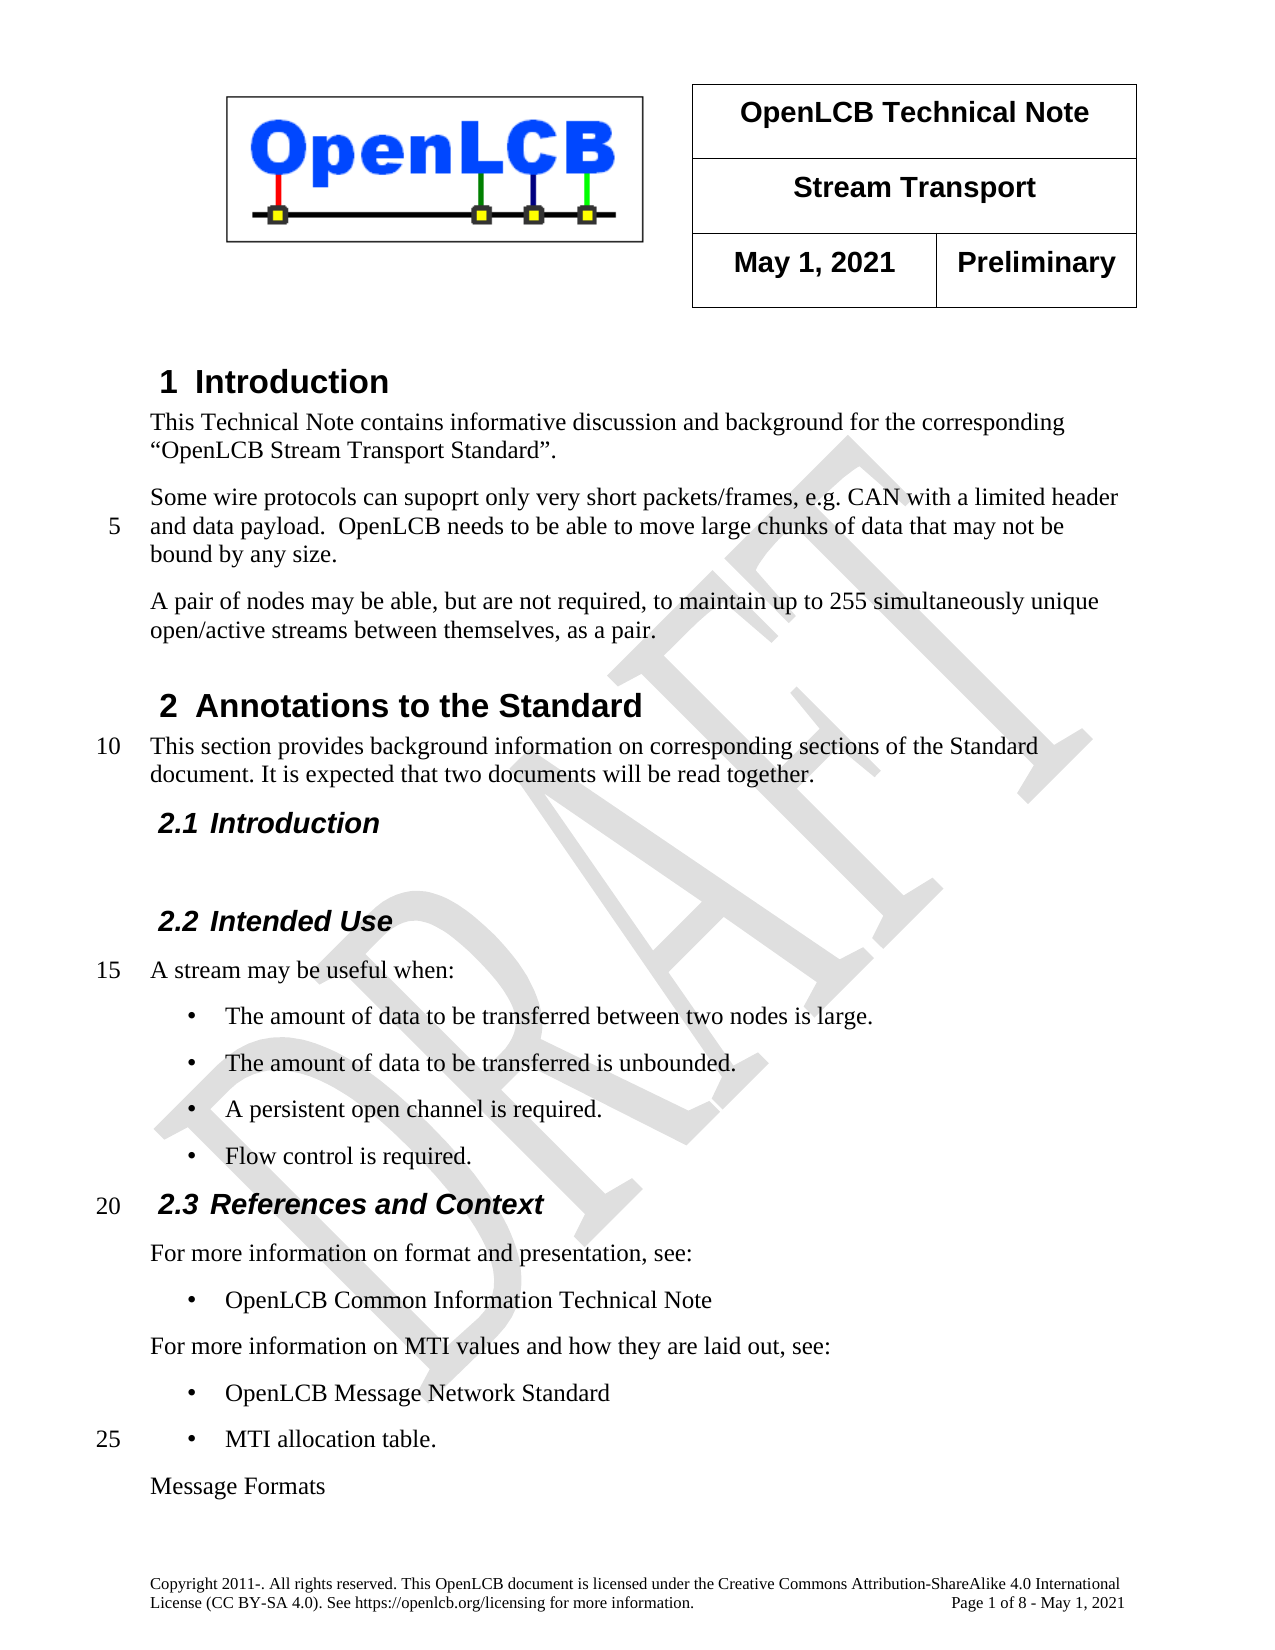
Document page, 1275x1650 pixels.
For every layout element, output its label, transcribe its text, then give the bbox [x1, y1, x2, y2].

list Flow control is required. [554, 1141, 1125, 1169]
list The amount of data to be transferred is unbounded. [722, 1048, 1125, 1077]
text For more information on format and presentation, see: [150, 1238, 326, 1267]
list MTI allocation table. [187, 1424, 1125, 1453]
list The amount of data to be transferred between two nodes is large. [690, 1001, 1125, 1030]
subtitle Intended Use [705, 918, 751, 937]
subtitle Introduction [150, 362, 1125, 401]
subtitle Introduction [150, 806, 557, 839]
text For more information on MTI values and how they are laid out, see: [474, 1331, 1125, 1360]
subtitle Intended Use [459, 904, 624, 937]
subtitle References and Context [290, 1187, 470, 1221]
subtitle [554, 806, 609, 839]
list A persistent open channel is required. [398, 1094, 492, 1123]
list A persistent open channel is required. [212, 1094, 381, 1123]
subtitle [816, 806, 1125, 839]
subtitle Intended Use [622, 904, 698, 937]
list The amount of data to be transferred between two nodes is large. [539, 1001, 688, 1030]
subtitle [997, 686, 1125, 724]
subtitle Intended Use [897, 904, 1125, 937]
list OpenLCB Message Network Standard [187, 1378, 1125, 1407]
list Flow control is required. [187, 1141, 228, 1169]
list A persistent open channel is required. [507, 1094, 640, 1123]
subtitle [696, 686, 814, 724]
list A persistent open channel is required. [657, 1094, 1125, 1123]
list OpenLCB Common Information Technical Note [388, 1285, 493, 1314]
subtitle Intended Use [384, 921, 450, 937]
text A stream may be useful when: [850, 955, 1125, 984]
subtitle References and Context [485, 1187, 584, 1221]
list OpenLCB Common Information Technical Note [187, 1285, 373, 1314]
subtitle References and Context [150, 1187, 280, 1221]
picture [225, 95, 645, 244]
text For more information on MTI values and how they are laid out, see: [150, 1331, 419, 1360]
text Some wire protocols can supoprt only very short packets/frames, e.g. CAN with a limited header and data payload. OpenLCB needs to be able to move large chunks of data that may not be bound by any size. [815, 482, 1125, 568]
text A stream may be useful when: [368, 955, 498, 984]
text A pair of nodes may be able, but are not required, to maintain up to 255 simultaneously unique open/active streams between themselves, as a pair. [678, 603, 770, 643]
text This section provides background information on corresponding sections of the Standard document. It is expected that two documents will be read together. [799, 731, 1033, 788]
list OpenLCB Common Information Technical Note [514, 1285, 1125, 1314]
text A stream may be useful when: [150, 955, 326, 984]
list The amount of data to be transferred between two nodes is large. [414, 1001, 515, 1030]
list The amount of data to be transferred between two nodes is large. [187, 1001, 399, 1030]
list The amount of data to be transferred is unbounded. [562, 1048, 721, 1077]
text Some wire protocols can supoprt only very short packets/frames, e.g. CAN with a limited header and data payload. OpenLCB needs to be able to move large chunks of data that may not be bound by any size. [150, 482, 799, 568]
subtitle Annotations to the Standard [150, 686, 690, 724]
list The amount of data to be transferred is unbounded. [330, 1048, 446, 1077]
text This section provides background information on corresponding sections of the Standard document. It is expected that two documents will be read together. [150, 731, 754, 788]
subtitle [616, 806, 805, 839]
subtitle [798, 686, 991, 724]
text This section provides background information on corresponding sections of the Standard document. It is expected that two documents will be read together. [1046, 731, 1125, 788]
text A stream may be useful when: [669, 955, 816, 984]
subtitle Intended Use [760, 904, 882, 937]
subtitle Intended Use [150, 904, 378, 937]
text A pair of nodes may be able, but are not required, to maintain up to 255 simultaneously unique open/active streams between themselves, as a pair. [730, 586, 910, 643]
text A pair of nodes may be able, but are not required, to maintain up to 255 simultaneously unique open/active streams between themselves, as a pair. [897, 586, 1125, 643]
text This Technical Note contains informative discussion and background for the corresponding “OpenLCB Stream Transport Standard”. [150, 407, 1125, 464]
list Flow control is required. [447, 1141, 538, 1169]
list Flow control is required. [244, 1141, 412, 1169]
text For more information on format and presentation, see: [341, 1238, 492, 1267]
list The amount of data to be transferred is unbounded. [187, 1048, 237, 1077]
text A pair of nodes may be able, but are not required, to maintain up to 255 simultaneously unique open/active streams between themselves, as a pair. [150, 586, 695, 643]
subtitle References and Context [612, 1187, 1125, 1221]
text For more information on format and presentation, see: [513, 1238, 1125, 1267]
text A stream may be useful when: [514, 955, 657, 984]
